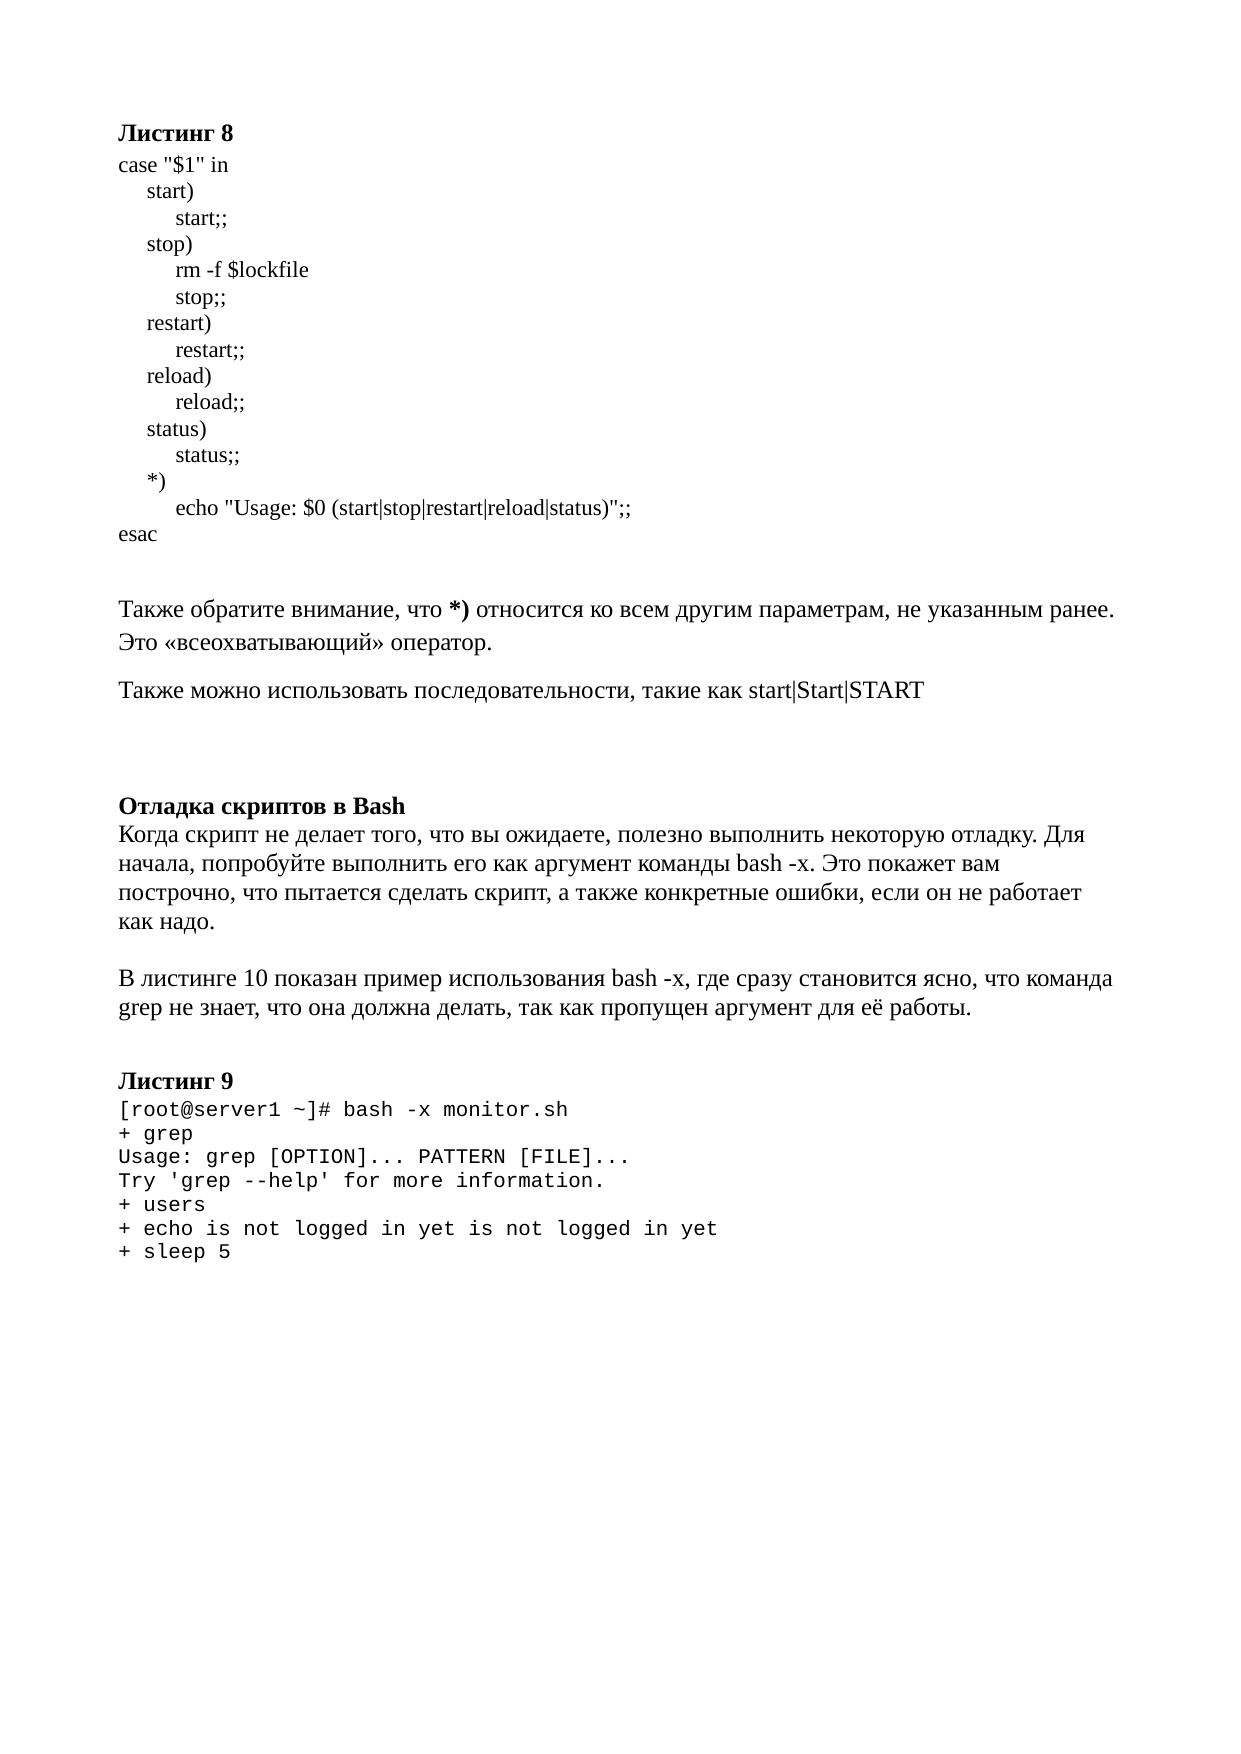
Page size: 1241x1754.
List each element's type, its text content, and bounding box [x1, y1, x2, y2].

text + grep [118, 1123, 1122, 1147]
text [root@server1 ~]# bash -x monitor.sh [118, 1099, 1122, 1123]
text start;; [118, 204, 1122, 230]
text restart) [118, 309, 1122, 336]
text restart;; [118, 336, 1122, 362]
text + users [118, 1194, 1122, 1217]
text Usage: grep [OPTION]... PATTERN [FILE]... [118, 1147, 1122, 1170]
text echo "Usage: $0 (start|stop|restart|reload|status)";; [118, 494, 1122, 520]
text status;; [118, 441, 1122, 467]
text case "$1" in [118, 151, 1122, 177]
text reload) [118, 362, 1122, 388]
text Листинг 8 [118, 118, 1122, 147]
text Также можно использовать последовательности, такие как start|Start|START [118, 675, 1122, 703]
text *) [118, 467, 1122, 494]
text + sleep 5 [118, 1241, 1122, 1265]
subtitle Отладка скриптов в Bash Когда скрипт не делает того, что вы ожидаете, полезно выполнить некоторую отладку. Для начала, попробуйте выполнить его как аргумент команды bash -x. Это покажет вам построчно, что пытается сделать скрипт, а также конкретные ошибки, если он не работает как надо. В листинге 10 показан пример использования bash -x, где сразу становится ясно, что команда grep не знает, что она должна делать, так как пропущен аргумент для её работы. [118, 791, 1122, 1021]
text esac [118, 520, 1122, 546]
text status) [118, 415, 1122, 441]
text stop) [118, 230, 1122, 257]
text Также обратите внимание, что *) относится ко всем другим параметрам, не указанным ранее. Это «всеохватывающий» оператор. [118, 594, 1122, 656]
text start) [118, 177, 1122, 204]
text Try 'grep --help' for more information. [118, 1170, 1122, 1194]
text Листинг 9 [118, 1066, 1122, 1095]
text reload;; [118, 388, 1122, 415]
text rm -f $lockfile [118, 257, 1122, 283]
text + echo is not logged in yet is not logged in yet [118, 1217, 1122, 1241]
text stop;; [118, 283, 1122, 309]
